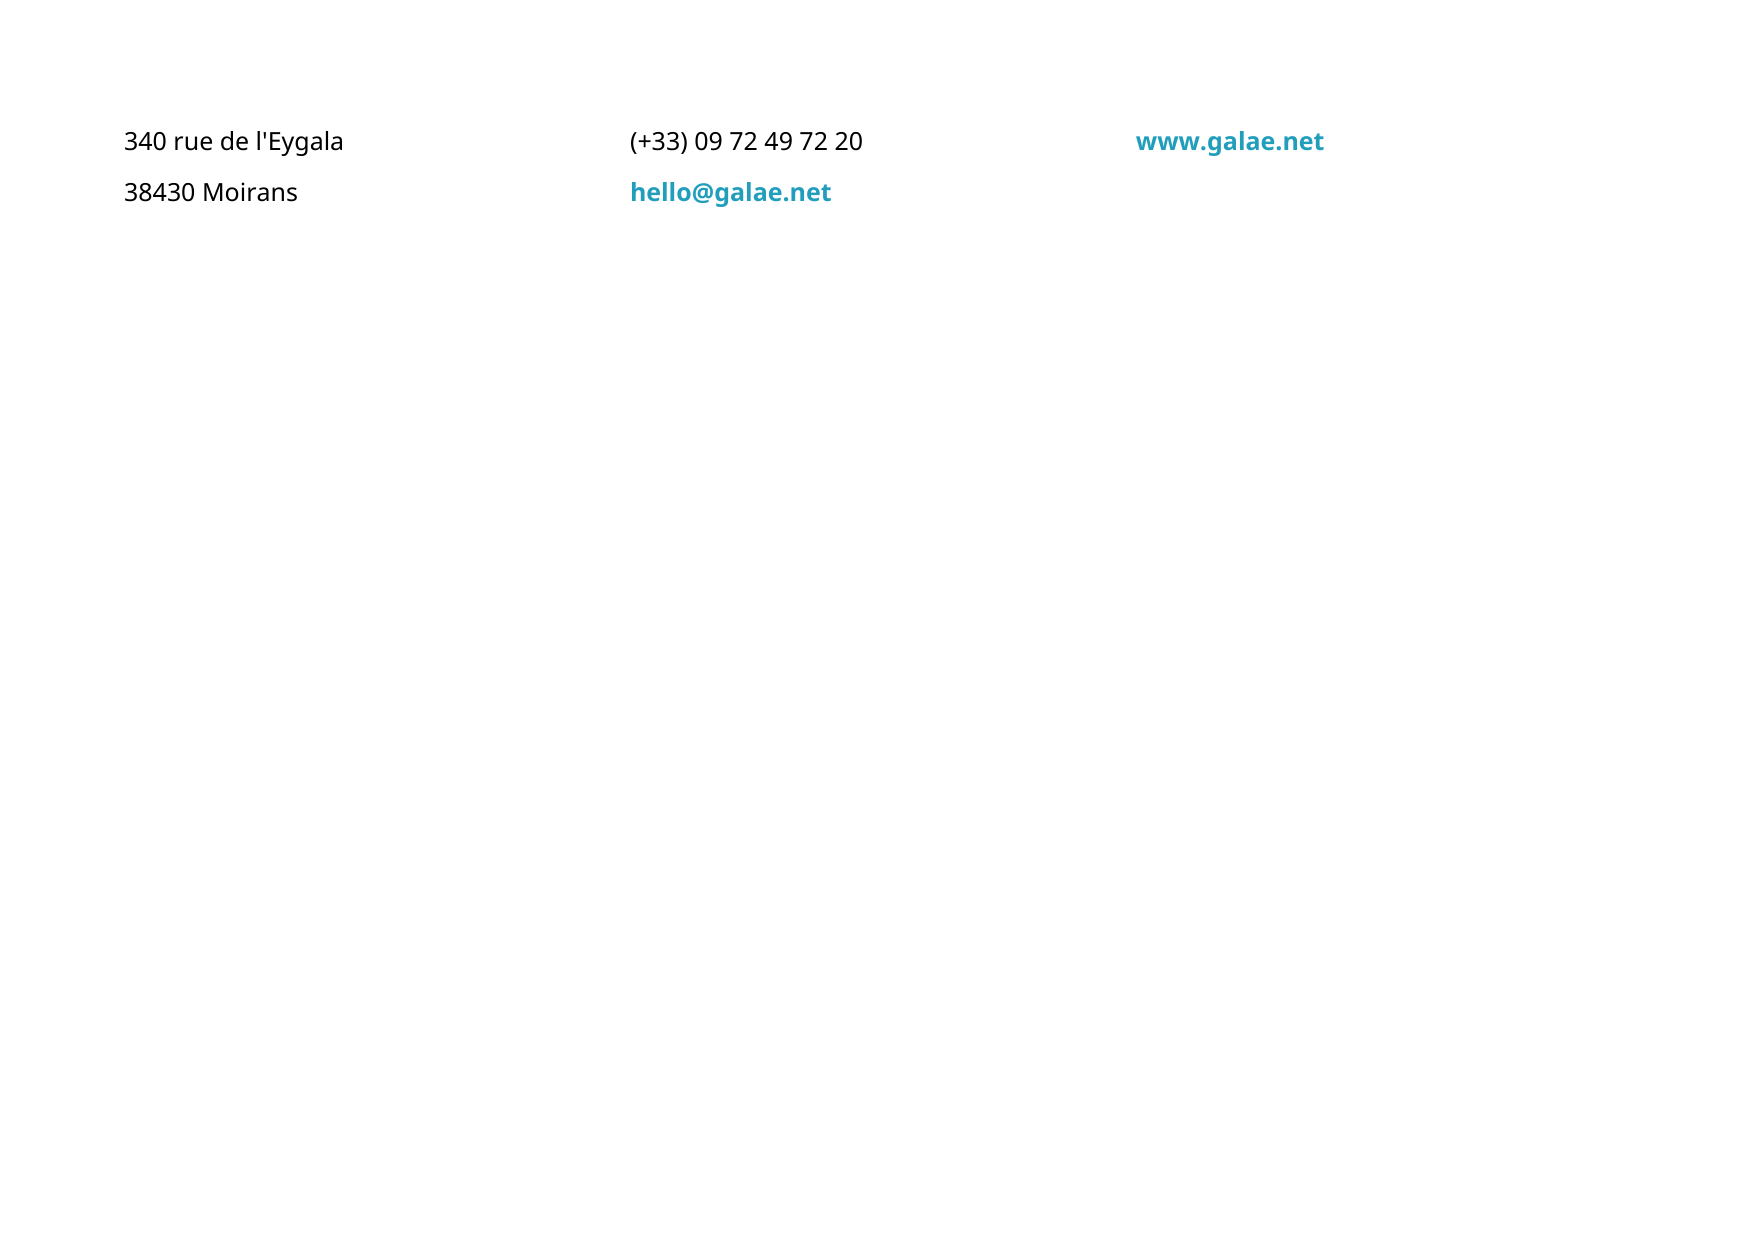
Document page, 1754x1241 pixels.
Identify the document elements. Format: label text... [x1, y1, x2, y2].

table_header (+33) 09 72 49 72 20 hello@galae.net [624, 118, 1130, 229]
table_header 340 rue de l'Eygala 38430 Moirans [118, 118, 624, 229]
table_header www.galae.net [1130, 118, 1636, 229]
